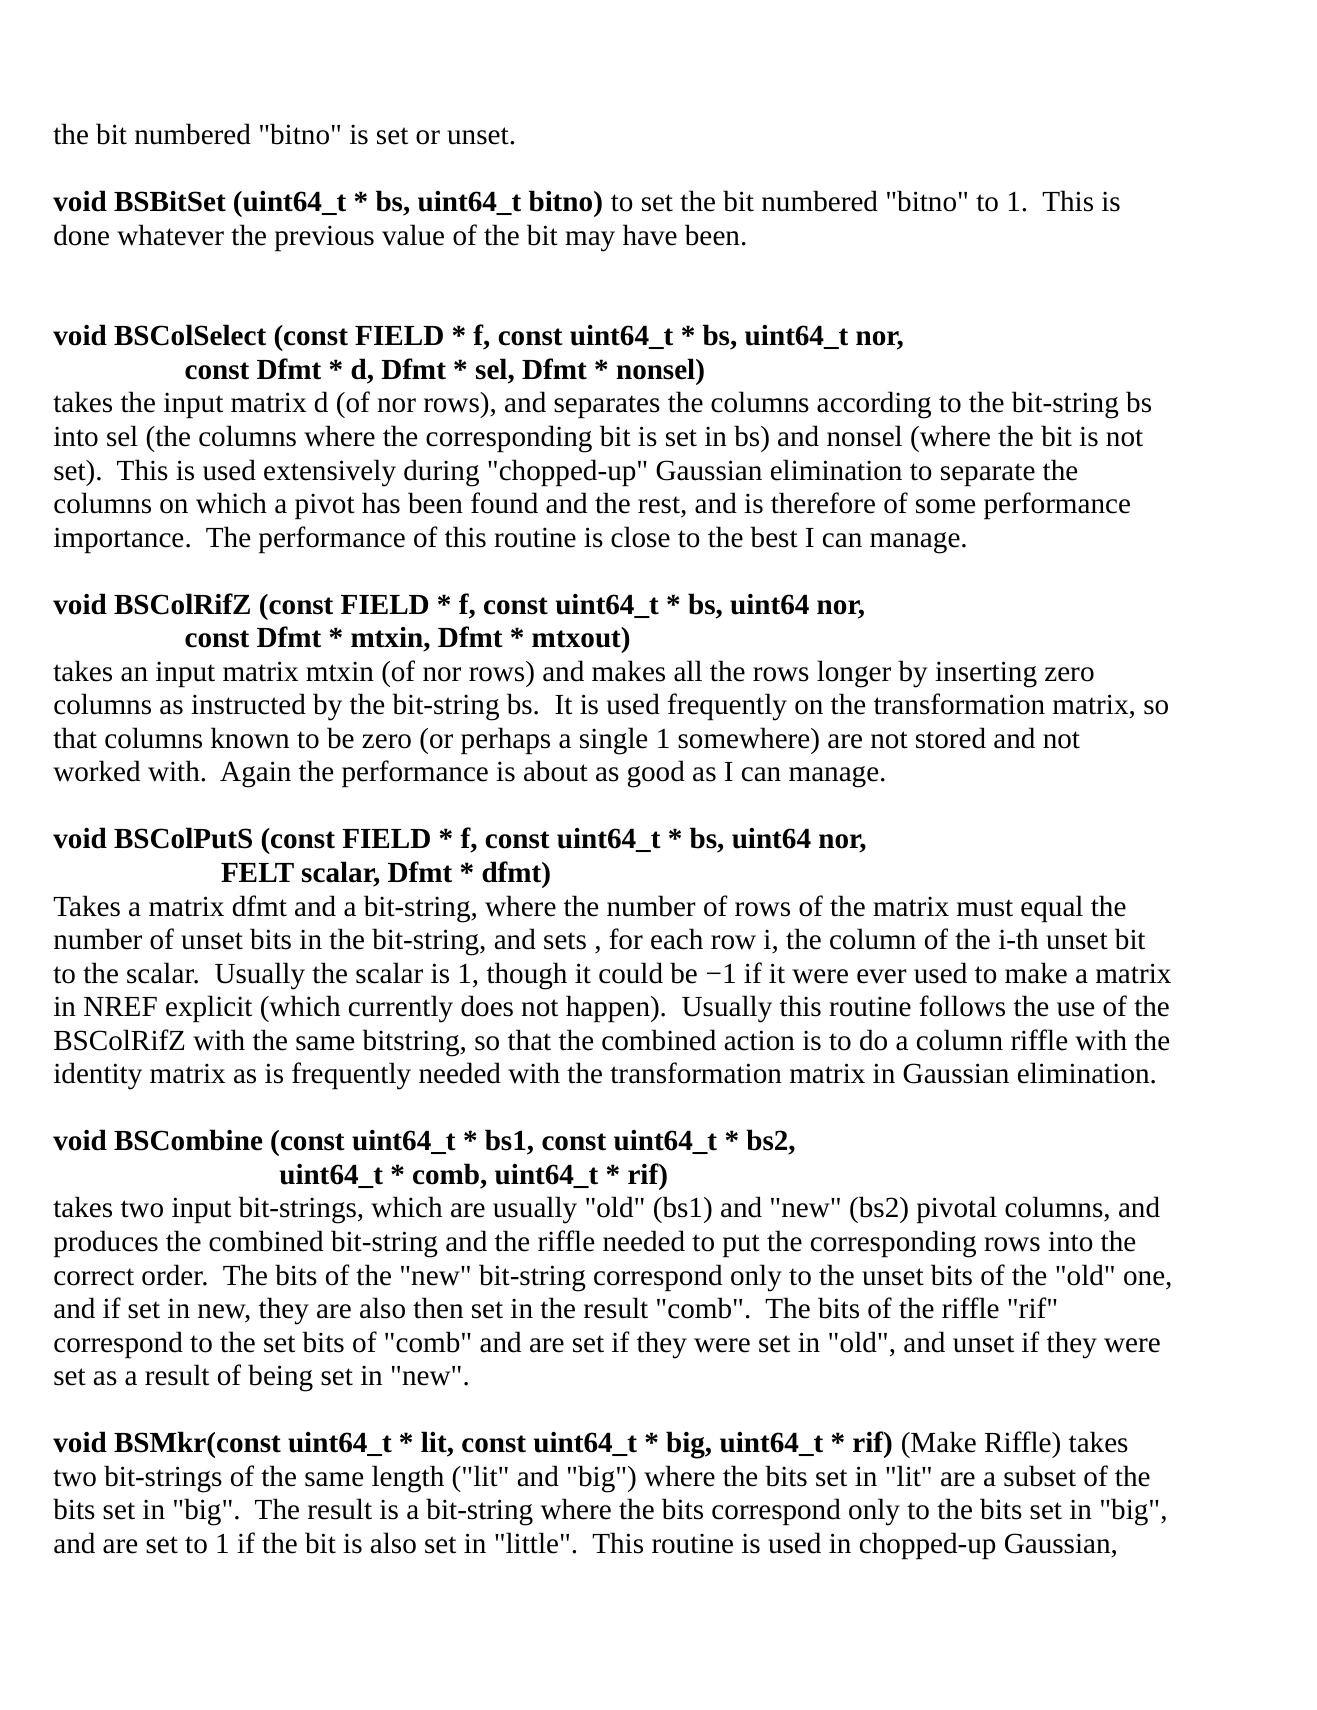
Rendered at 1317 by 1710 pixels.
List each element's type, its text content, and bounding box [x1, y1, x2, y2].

text FELT scalar, Dfmt * dfmt) [53, 855, 1174, 889]
text const Dfmt * mtxin, Dfmt * mtxout) [53, 620, 1174, 654]
text void BSColSelect (const FIELD * f, const uint64_t * bs, uint64_t nor, [53, 318, 1174, 352]
text void BSColRifZ (const FIELD * f, const uint64_t * bs, uint64 nor, [53, 587, 1174, 620]
text the bit numbered "bitno" is set or unset. [53, 117, 1174, 151]
text takes an input matrix mtxin (of nor rows) and makes all the rows longer by inserting zero columns as instructed by the bit-string bs. It is used frequently on the transformation matrix, so that columns known to be zero (or perhaps a single 1 somewhere) are not stored and not worked with. Again the performance is about as good as I can manage. [53, 654, 1174, 788]
text uint64_t * comb, uint64_t * rif) [53, 1157, 1174, 1191]
text void BSBitSet (uint64_t * bs, uint64_t bitno) to set the bit numbered "bitno" to 1. This is done whatever the previous value of the bit may have been. [53, 184, 1174, 251]
text void BSColPutS (const FIELD * f, const uint64_t * bs, uint64 nor, [53, 822, 1174, 855]
text Takes a matrix dfmt and a bit-string, where the number of rows of the matrix must equal the number of unset bits in the bit-string, and sets , for each row i, the column of the i-th unset bit to the scalar. Usually the scalar is 1, though it could be −1 if it were ever used to make a matrix in NREF explicit (which currently does not happen). Usually this routine follows the use of the BSColRifZ with the same bitstring, so that the combined action is to do a column riffle with the identity matrix as is frequently needed with the transformation matrix in Gaussian elimination. [53, 889, 1174, 1090]
text takes the input matrix d (of nor rows), and separates the columns according to the bit-string bs into sel (the columns where the corresponding bit is set in bs) and nonsel (where the bit is not set). This is used extensively during "chopped-up" Gaussian elimination to separate the columns on which a pivot has been found and the rest, and is therefore of some performance importance. The performance of this routine is close to the best I can manage. [53, 386, 1174, 553]
text const Dfmt * d, Dfmt * sel, Dfmt * nonsel) [53, 352, 1174, 386]
text void BSCombine (const uint64_t * bs1, const uint64_t * bs2, [53, 1123, 1174, 1157]
text takes two input bit-strings, which are usually "old" (bs1) and "new" (bs2) pivotal columns, and produces the combined bit-string and the riffle needed to put the corresponding rows into the correct order. The bits of the "new" bit-string correspond only to the unset bits of the "old" one, and if set in new, they are also then set in the result "comb". The bits of the riffle "rif" correspond to the set bits of "comb" and are set if they were set in "old", and unset if they were set as a result of being set in "new". [53, 1191, 1174, 1392]
text void BSMkr(const uint64_t * lit, const uint64_t * big, uint64_t * rif) (Make Riffle) takes two bit-strings of the same length ("lit" and "big") where the bits set in "lit" are a subset of the bits set in "big". The result is a bit-string where the bits correspond only to the bits set in "big", and are set to 1 if the bit is also set in "little". This routine is used in chopped-up Gaussian, [53, 1425, 1174, 1559]
